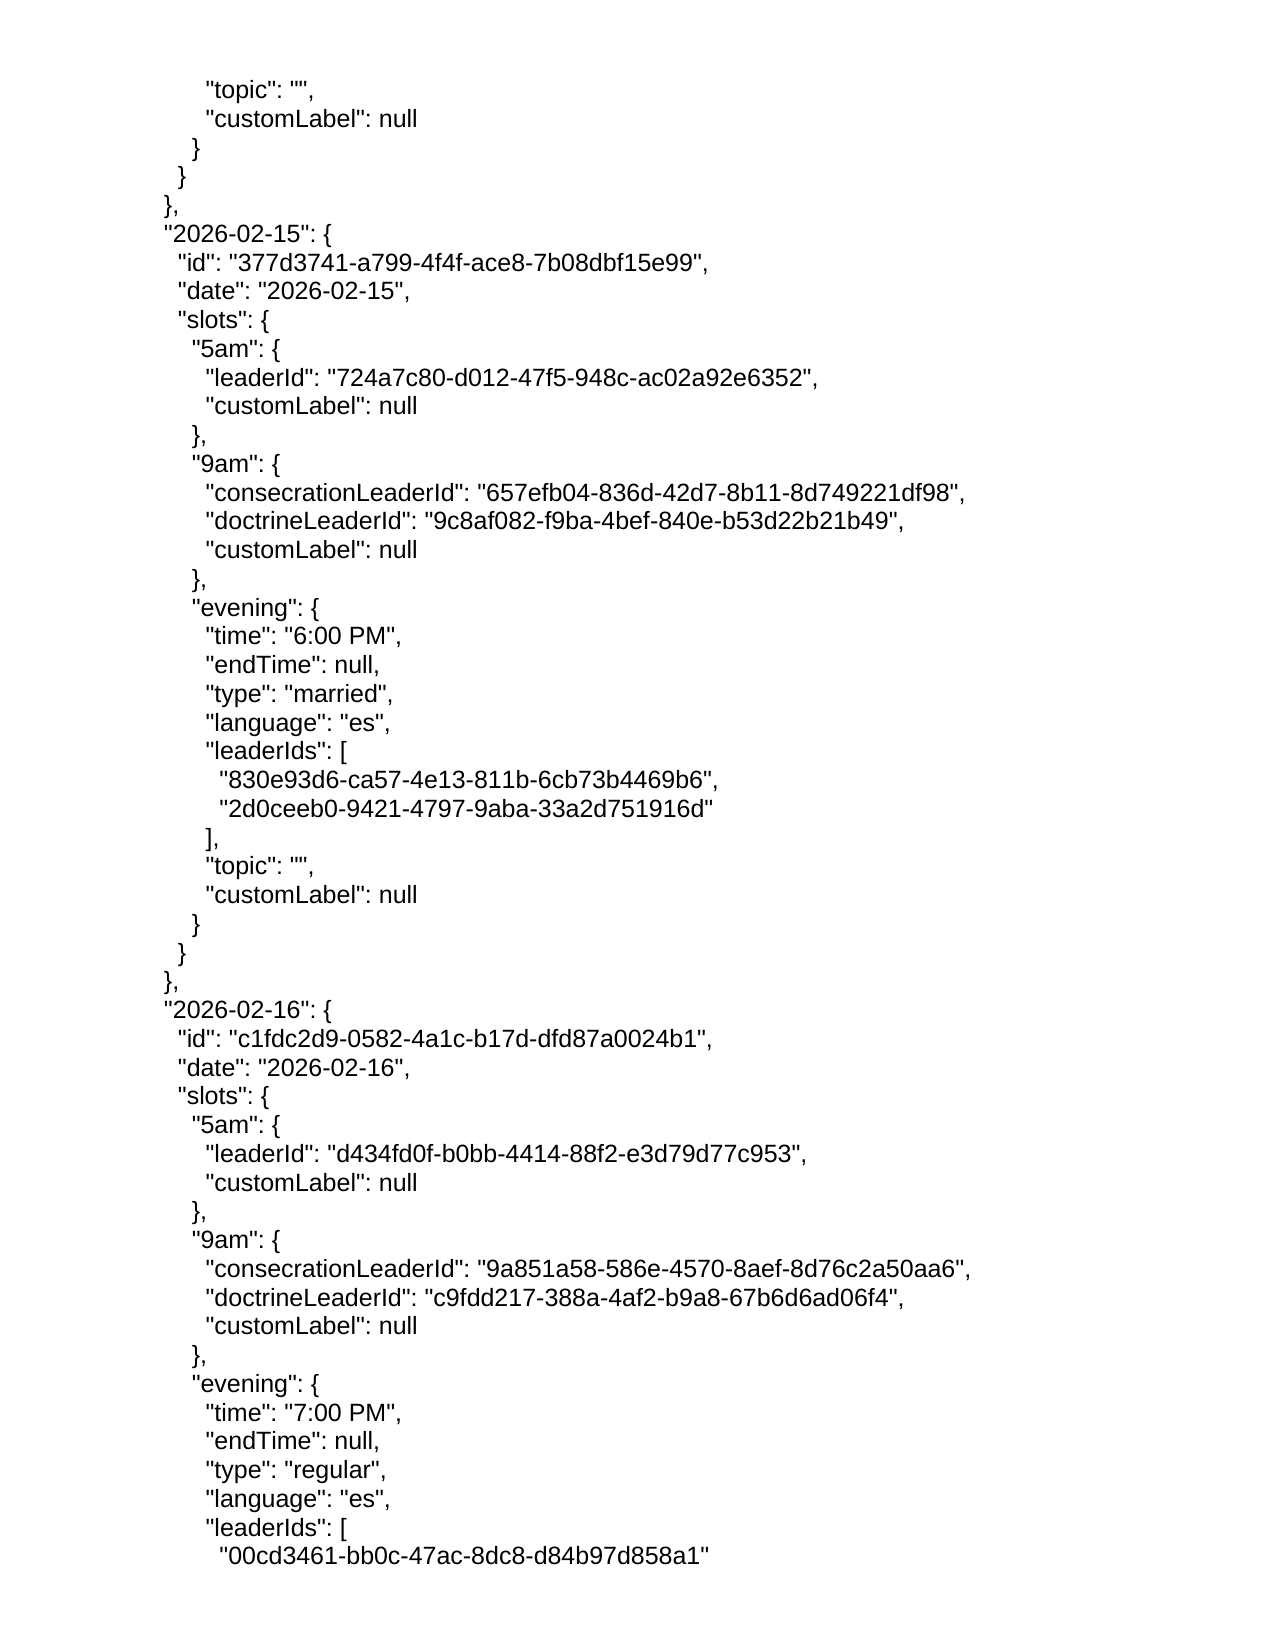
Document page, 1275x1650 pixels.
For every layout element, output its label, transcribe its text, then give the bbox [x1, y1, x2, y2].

text "type": "regular", [150, 1455, 1125, 1484]
text }, [150, 564, 1125, 592]
text "customLabel": null [150, 104, 1125, 132]
text ], [150, 822, 1125, 851]
text }, [150, 190, 1125, 219]
text "doctrineLeaderId": "c9fdd217-388a-4af2-b9a8-67b6d6ad06f4", [150, 1282, 1125, 1311]
text "customLabel": null [150, 391, 1125, 420]
text "topic": "", [150, 851, 1125, 880]
text "consecrationLeaderId": "657efb04-836d-42d7-8b11-8d749221df98", [150, 477, 1125, 506]
text "9am": { [150, 1225, 1125, 1254]
text "9am": { [150, 449, 1125, 477]
text "evening": { [150, 1369, 1125, 1397]
text "830e93d6-ca57-4e13-811b-6cb73b4469b6", [150, 765, 1125, 794]
text "endTime": null, [150, 650, 1125, 679]
text "slots": { [150, 305, 1125, 334]
text }, [150, 966, 1125, 995]
text "date": "2026-02-16", [150, 1052, 1125, 1081]
text "type": "married", [150, 679, 1125, 707]
text "2026-02-16": { [150, 995, 1125, 1024]
text }, [150, 1196, 1125, 1225]
text "consecrationLeaderId": "9a851a58-586e-4570-8aef-8d76c2a50aa6", [150, 1254, 1125, 1282]
text "5am": { [150, 334, 1125, 362]
text "time": "7:00 PM", [150, 1397, 1125, 1426]
text "5am": { [150, 1110, 1125, 1139]
text }, [150, 420, 1125, 449]
text "endTime": null, [150, 1426, 1125, 1455]
text } [150, 132, 1125, 161]
text "leaderIds": [ [150, 736, 1125, 765]
text } [150, 161, 1125, 190]
text "doctrineLeaderId": "9c8af082-f9ba-4bef-840e-b53d22b21b49", [150, 506, 1125, 535]
text "leaderId": "d434fd0f-b0bb-4414-88f2-e3d79d77c953", [150, 1139, 1125, 1167]
text "time": "6:00 PM", [150, 621, 1125, 650]
text "00cd3461-bb0c-47ac-8dc8-d84b97d858a1" [150, 1541, 1125, 1570]
text "leaderId": "724a7c80-d012-47f5-948c-ac02a92e6352", [150, 362, 1125, 391]
text "evening": { [150, 592, 1125, 621]
text "language": "es", [150, 1484, 1125, 1512]
text }, [150, 1340, 1125, 1369]
text "customLabel": null [150, 535, 1125, 564]
text "slots": { [150, 1081, 1125, 1110]
text "customLabel": null [150, 1167, 1125, 1196]
text "language": "es", [150, 707, 1125, 736]
text "customLabel": null [150, 880, 1125, 909]
text "2d0ceeb0-9421-4797-9aba-33a2d751916d" [150, 794, 1125, 822]
text "date": "2026-02-15", [150, 276, 1125, 305]
text "topic": "", [150, 75, 1125, 104]
text "leaderIds": [ [150, 1512, 1125, 1541]
text } [150, 937, 1125, 966]
text "id": "c1fdc2d9-0582-4a1c-b17d-dfd87a0024b1", [150, 1024, 1125, 1052]
text } [150, 909, 1125, 937]
text "customLabel": null [150, 1311, 1125, 1340]
text "id": "377d3741-a799-4f4f-ace8-7b08dbf15e99", [150, 247, 1125, 276]
text "2026-02-15": { [150, 219, 1125, 247]
